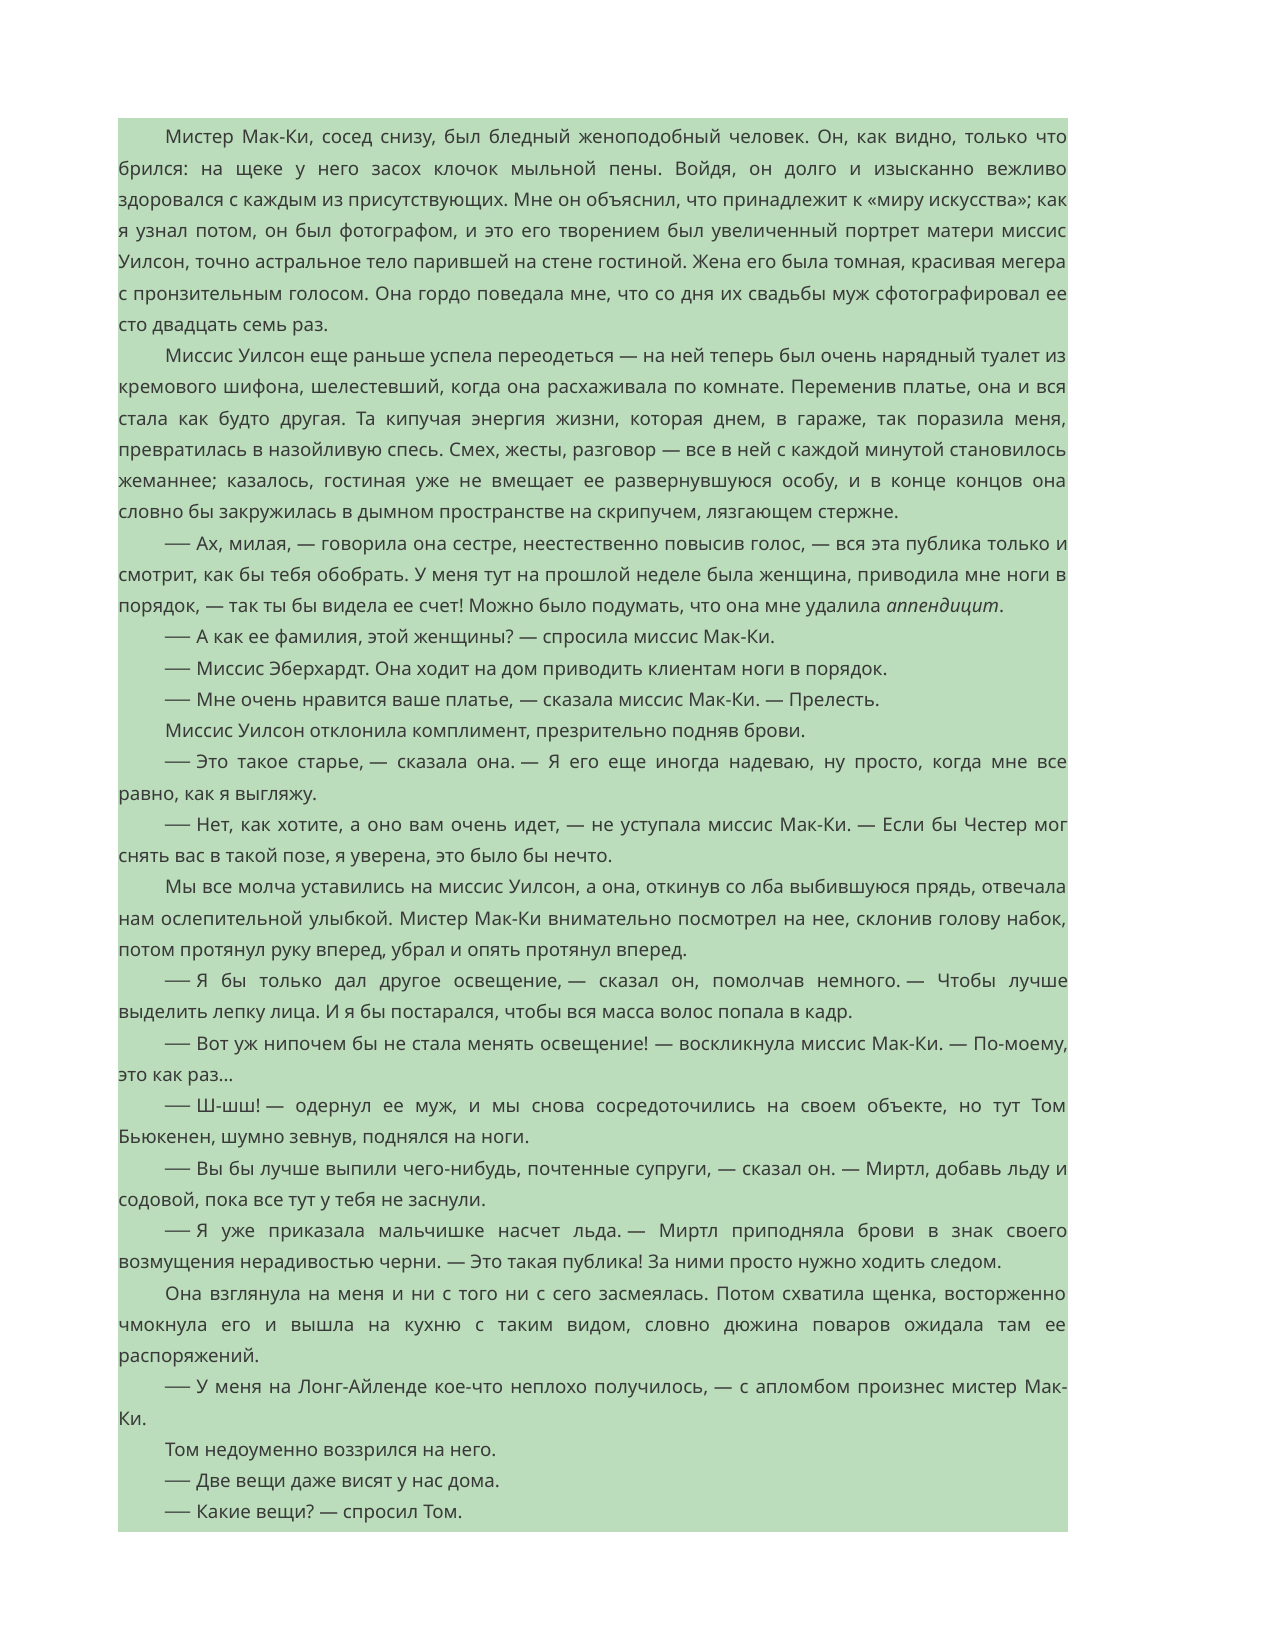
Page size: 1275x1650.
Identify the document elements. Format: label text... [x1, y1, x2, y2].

text — Я бы только дал другое освещение, — сказал он, помолчав немного. — Чтобы лучше выделить лепку лица. И я бы постарался, чтобы вся масса волос попала в кадр. [118, 962, 1068, 1024]
text — У меня на Лонг-Айленде кое-что неплохо получилось, — с апломбом произнес мистер Мак-Ки. [118, 1368, 1068, 1431]
text — Ш-шш! — одернул ее муж, и мы снова сосредоточились на своем объекте, но тут Том Бьюкенен, шумно зевнув, поднялся на ноги. [118, 1087, 1068, 1149]
text Мистер Мак-Ки, сосед снизу, был бледный женоподобный человек. Он, как видно, только что брился: на щеке у него засох клочок мыльной пены. Войдя, он долго и изысканно вежливо здоровался с каждым из присутствующих. Мне он объяснил, что принадлежит к «миру искусства»; как я узнал потом, он был фотографом, и это его творением был увеличенный портрет матери миссис Уилсон, точно астральное тело парившей на стене гостиной. Жена его была томная, красивая мегера с пронзительным голосом. Она гордо поведала мне, что со дня их свадьбы муж сфотографировал ее сто двадцать семь раз. [118, 118, 1068, 337]
text — Вы бы лучше выпили чего-нибудь, почтенные супруги, — сказал он. — Миртл, добавь льду и содовой, пока все тут у тебя не заснули. [118, 1149, 1068, 1212]
text — Ах, милая, — говорила она сестре, неестественно повысив голос, — вся эта публика только и смотрит, как бы тебя обобрать. У меня тут на прошлой неделе была женщина, приводила мне ноги в порядок, — так ты бы видела ее счет! Можно было подумать, что она мне удалила аппендицит. [118, 524, 1068, 618]
text — Это такое старье, — сказала она. — Я его еще иногда надеваю, ну просто, когда мне все равно, как я выгляжу. [118, 743, 1068, 806]
text — Вот уж нипочем бы не стала менять освещение! — воскликнула миссис Мак-Ки. — По-моему, это как раз… [118, 1024, 1068, 1087]
text Том недоуменно воззрился на него. [118, 1431, 1068, 1462]
text Мы все молча уставились на миссис Уилсон, а она, откинув со лба выбившуюся прядь, отвечала нам ослепительной улыбкой. Мистер Мак-Ки внимательно посмотрел на нее, склонив голову набок, потом протянул руку вперед, убрал и опять протянул вперед. [118, 868, 1068, 962]
text — Миссис Эберхардт. Она ходит на дом приводить клиентам ноги в порядок. [118, 649, 1068, 681]
text — Нет, как хотите, а оно вам очень идет, — не уступала миссис Мак-Ки. — Если бы Честер мог снять вас в такой позе, я уверена, это было бы нечто. [118, 806, 1068, 868]
text — Мне очень нравится ваше платье, — сказала миссис Мак-Ки. — Прелесть. [118, 681, 1068, 712]
text — Какие вещи? — спросил Том. [118, 1493, 1068, 1524]
text Она взглянула на меня и ни с того ни с сего засмеялась. Потом схватила щенка, восторженно чмокнула его и вышла на кухню с таким видом, словно дюжина поваров ожидала там ее распоряжений. [118, 1274, 1068, 1368]
text — Две вещи даже висят у нас дома. [118, 1462, 1068, 1493]
text — А как ее фамилия, этой женщины? — спросила миссис Мак-Ки. [118, 618, 1068, 649]
text — Я уже приказала мальчишке насчет льда. — Миртл приподняла брови в знак своего возмущения нерадивостью черни. — Это такая публика! За ними просто нужно ходить следом. [118, 1212, 1068, 1274]
text Миссис Уилсон отклонила комплимент, презрительно подняв брови. [118, 712, 1068, 743]
text Миссис Уилсон еще раньше успела переодеться — на ней теперь был очень нарядный туалет из кремового шифона, шелестевший, когда она расхаживала по комнате. Переменив платье, она и вся стала как будто другая. Та кипучая энергия жизни, которая днем, в гараже, так поразила меня, превратилась в назойливую спесь. Смех, жесты, разговор — все в ней с каждой минутой становилось жеманнее; казалось, гостиная уже не вмещает ее развернувшуюся особу, и в конце концов она словно бы закружилась в дымном пространстве на скрипучем, лязгающем стержне. [118, 337, 1068, 524]
